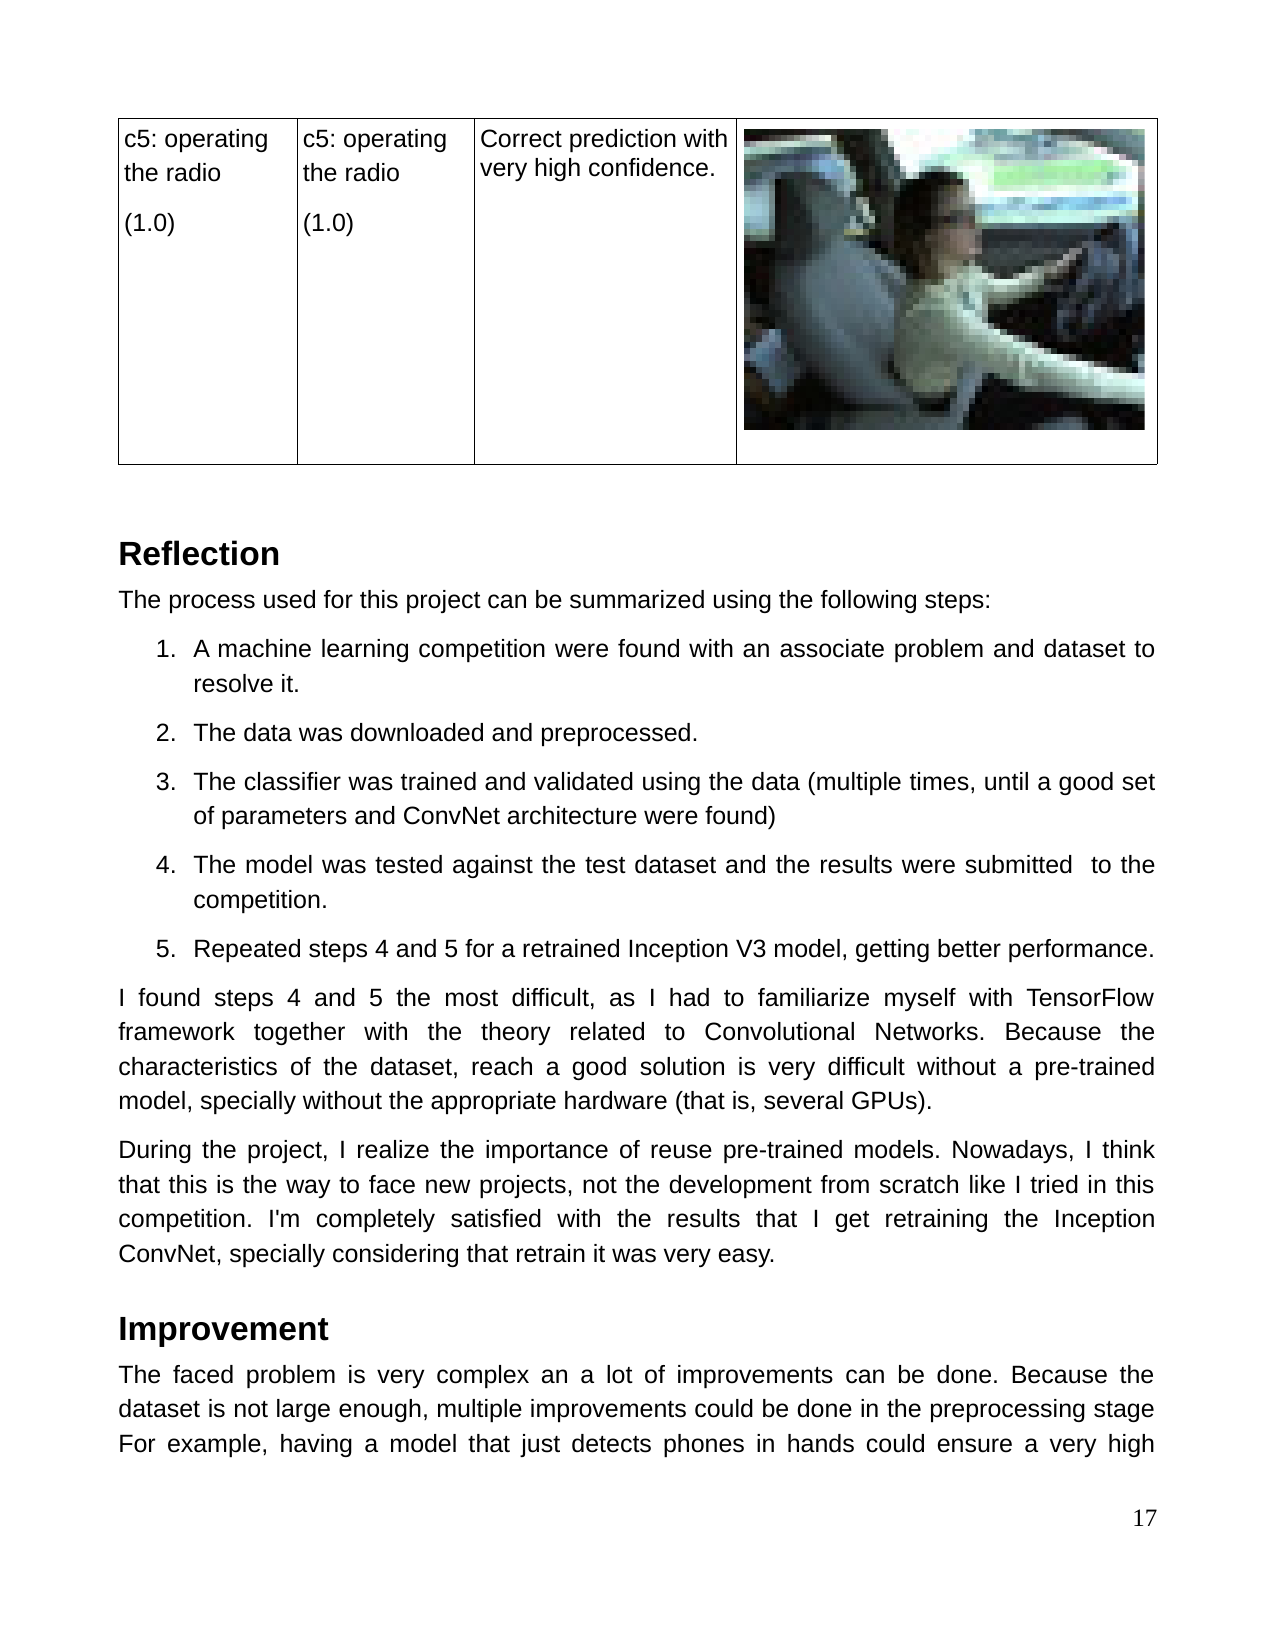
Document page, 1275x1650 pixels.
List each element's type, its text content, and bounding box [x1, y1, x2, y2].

table_cell [737, 130, 744, 429]
list A machine learning competition were found with an associate problem and dataset to resolve it. [156, 634, 1157, 697]
list The model was tested against the test dataset and the results were submitted to the competition. [156, 850, 1157, 913]
picture [744, 129, 1145, 430]
text The faced problem is very complex an a lot of improvements can be done. Because the dataset is not large enough, multiple improvements could be done in the preprocessing stage For example, having a model that just detects phones in hands could ensure a very high [118, 1360, 1157, 1458]
table_cell c5: operating the radio (1.0) [119, 119, 297, 464]
text The process used for this project can be summarized using the following steps: [118, 585, 1157, 614]
subtitle Reflection [118, 534, 1157, 573]
list The classifier was trained and validated using the data (multiple times, until a good set of parameters and ConvNet architecture were found) [156, 767, 1157, 830]
table_cell Correct prediction with very high confidence. [475, 119, 736, 464]
text I found steps 4 and 5 the most difficult, as I had to familiarize myself with TensorFlow framework together with the theory related to Convolutional Networks. Because the characteristics of the dataset, reach a good solution is very difficult without a pre-trained model, specially without the appropriate hardware (that is, several GPUs). [118, 983, 1157, 1115]
text During the project, I realize the importance of reuse pre-trained models. Nowadays, I think that this is the way to face new projects, not the development from scratch like I tried in this competition. I'm completely satisfied with the results that I get retraining the Inception ConvNet, specially considering that retrain it was very easy. [118, 1135, 1157, 1268]
subtitle Improvement [118, 1309, 1157, 1347]
list The data was downloaded and preprocessed. [156, 718, 1157, 746]
list Repeated steps 4 and 5 for a retrained Inception V3 model, getting better performance. [156, 934, 1157, 963]
table_cell [737, 430, 1157, 464]
table_cell c5: operating the radio (1.0) [298, 119, 474, 464]
table_cell [1145, 130, 1157, 429]
table_cell [737, 119, 1157, 129]
